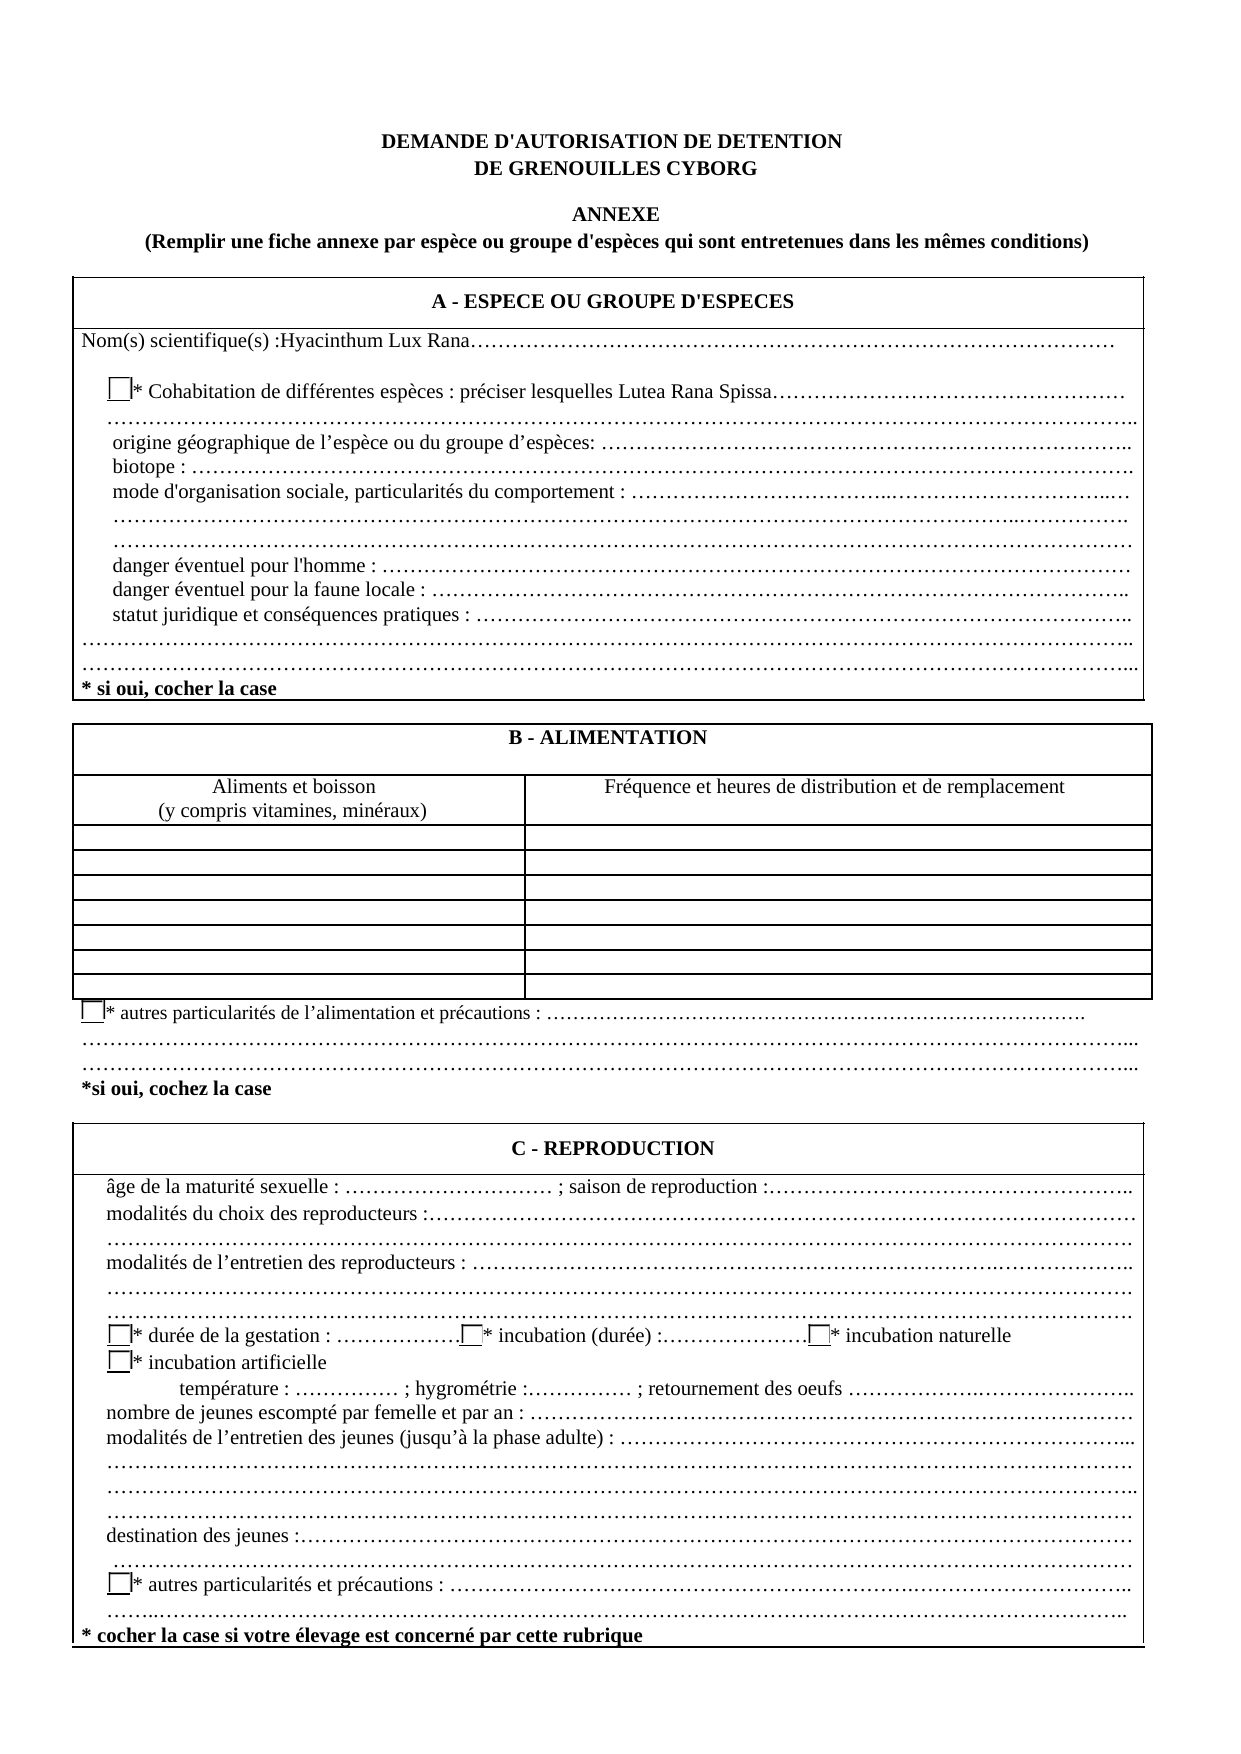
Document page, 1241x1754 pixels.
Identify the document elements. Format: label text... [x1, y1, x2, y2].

text âge de la maturité sexuelle : ………………………… ; saison de reproduction :…………………………………………….. [106, 1175, 1143, 1198]
table_cell [471, 826, 524, 849]
table_cell Fréquence et heures de distribution et de remplacement [526, 776, 1151, 798]
text * Cohabitation de différentes espèces : préciser lesquelles Lutea Rana Spissa…………………………………………… [108, 377, 1143, 403]
text ANNEXE [73, 202, 1159, 226]
text origine géographique de l’espèce ou du groupe d’espèces: ………………………………………………………………….. [112, 430, 1143, 454]
text * incubation artificielle [108, 1349, 1143, 1374]
text A - ESPECE OU GROUPE D'ESPECES [74, 289, 1143, 313]
picture [808, 1324, 830, 1343]
table_cell (y compris vitamines, minéraux) [74, 798, 471, 824]
picture [461, 1324, 483, 1343]
table_cell [526, 901, 1151, 923]
text nombre de jeunes escompté par femelle et par an : …………………………………………………………………………… [106, 1400, 1143, 1424]
text ………………………………………………………………………………………………………………………………….. [106, 405, 1143, 429]
table_cell [74, 951, 471, 973]
table_cell [471, 798, 524, 824]
table_cell [74, 876, 471, 899]
table_cell [526, 876, 1151, 899]
picture [108, 1572, 133, 1592]
text …………………………………………………………………………………………………………………………………. [106, 1449, 1143, 1473]
text * si oui, cocher la case [81, 676, 1143, 699]
text …………………………………………………………………………………………………………………………………. [106, 1299, 1143, 1323]
text ……………………………………………………………………………………………………………………………………... [81, 651, 1143, 675]
text * autres particularités et précautions : ………………………………………………………….………………………….. [108, 1572, 1143, 1596]
picture [81, 1000, 106, 1019]
text destination des jeunes :………………………………………………………………………………………………………… [106, 1523, 1143, 1547]
text …………………………………………………………………………………………………………………………………. [106, 1226, 1143, 1250]
table_cell [471, 951, 524, 973]
text *si oui, cochez la case [81, 1075, 1153, 1099]
text ……………………………………………………………………………………………………………………………………... [81, 1051, 1153, 1074]
text danger éventuel pour la faune locale : ……………………………………………………………………………………….. [112, 577, 1143, 601]
table_cell [526, 975, 1151, 998]
table_cell [526, 826, 1151, 849]
table_cell [471, 926, 524, 948]
text …………………………………………………………………………………………………………………………………. [106, 1499, 1143, 1523]
text biotope : ………………………………………………………………………………………………………………………. [112, 454, 1143, 478]
table_cell [471, 901, 524, 923]
text …………………………………………………………………………………………………………………………………. [106, 1275, 1143, 1299]
text …………………………………………………………………………………………………………………..……………. [112, 503, 1143, 527]
text ……..………………………………………………………………………………………………………………………….. [106, 1598, 1143, 1622]
table_cell [74, 851, 471, 874]
table_header [74, 725, 471, 763]
table_cell [526, 926, 1151, 948]
text modalités du choix des reproducteurs :………………………………………………………………………………………… [106, 1201, 1143, 1225]
table_header B - ALIMENTATION [471, 725, 1151, 763]
text ………………………………………………………………………………………………………………………………… [112, 528, 1143, 552]
table_cell [74, 975, 471, 998]
text modalités de l’entretien des reproducteurs : ………………………………………………………………….……………….. [106, 1250, 1143, 1274]
table_cell [471, 876, 524, 899]
table_cell [74, 901, 471, 923]
text danger éventuel pour l'homme : ……………………………………………………………………………………………… [112, 553, 1143, 577]
table_cell [525, 763, 1151, 773]
table_cell [471, 851, 524, 874]
table_cell Aliments et boisson [74, 776, 471, 798]
table_cell [471, 776, 524, 798]
text C - REPRODUCTION [74, 1136, 1143, 1160]
text …………………………………………………………………………………………………………………………………….. [81, 626, 1143, 650]
table_cell [471, 763, 525, 773]
text statut juridique et conséquences pratiques : ………………………………………………………………………………….. [112, 602, 1143, 626]
text ………………………………………………………………………………………………………………………………… [112, 1548, 1143, 1572]
picture [108, 1350, 133, 1369]
table_cell [526, 798, 1151, 824]
text * autres particularités de l’alimentation et précautions : ………………………………………………………………………. [81, 1000, 1153, 1023]
text Nom(s) scientifique(s) :Hyacinthum Lux Rana………………………………………………………………………………… [81, 329, 1143, 352]
table_cell [471, 975, 524, 998]
text DEMANDE D'AUTORISATION DE DETENTION [381, 129, 1153, 153]
table_cell [74, 763, 471, 773]
table_cell [74, 926, 471, 948]
table_cell [526, 851, 1151, 874]
text ……………………………………………………………………………………………………………………………………... [81, 1026, 1153, 1050]
picture [108, 1324, 133, 1343]
text modalités de l’entretien des jeunes (jusqu’à la phase adulte) : ………………………………………………………………... [106, 1425, 1143, 1449]
text (Remplir une fiche annexe par espèce ou groupe d'espèces qui sont entretenues dans les mêmes conditions) [73, 229, 1161, 253]
table_cell [526, 951, 1151, 973]
text * durée de la gestation : ………………* incubation (durée) :…………………* incubation naturelle [108, 1323, 1143, 1347]
text * cocher la case si votre élevage est concerné par cette rubrique [81, 1623, 1153, 1647]
table_cell [74, 826, 471, 849]
text mode d'organisation sociale, particularités du comportement : ………………………………..…………………………..… [112, 479, 1143, 503]
picture [108, 377, 133, 399]
text ………………………………………………………………………………………………………………………………….. [106, 1474, 1143, 1498]
text DE GRENOUILLES CYBORG [385, 156, 1153, 180]
text température : …………… ; hygrométrie :…………… ; retournement des oeufs ……………….………………….. [179, 1376, 1143, 1400]
